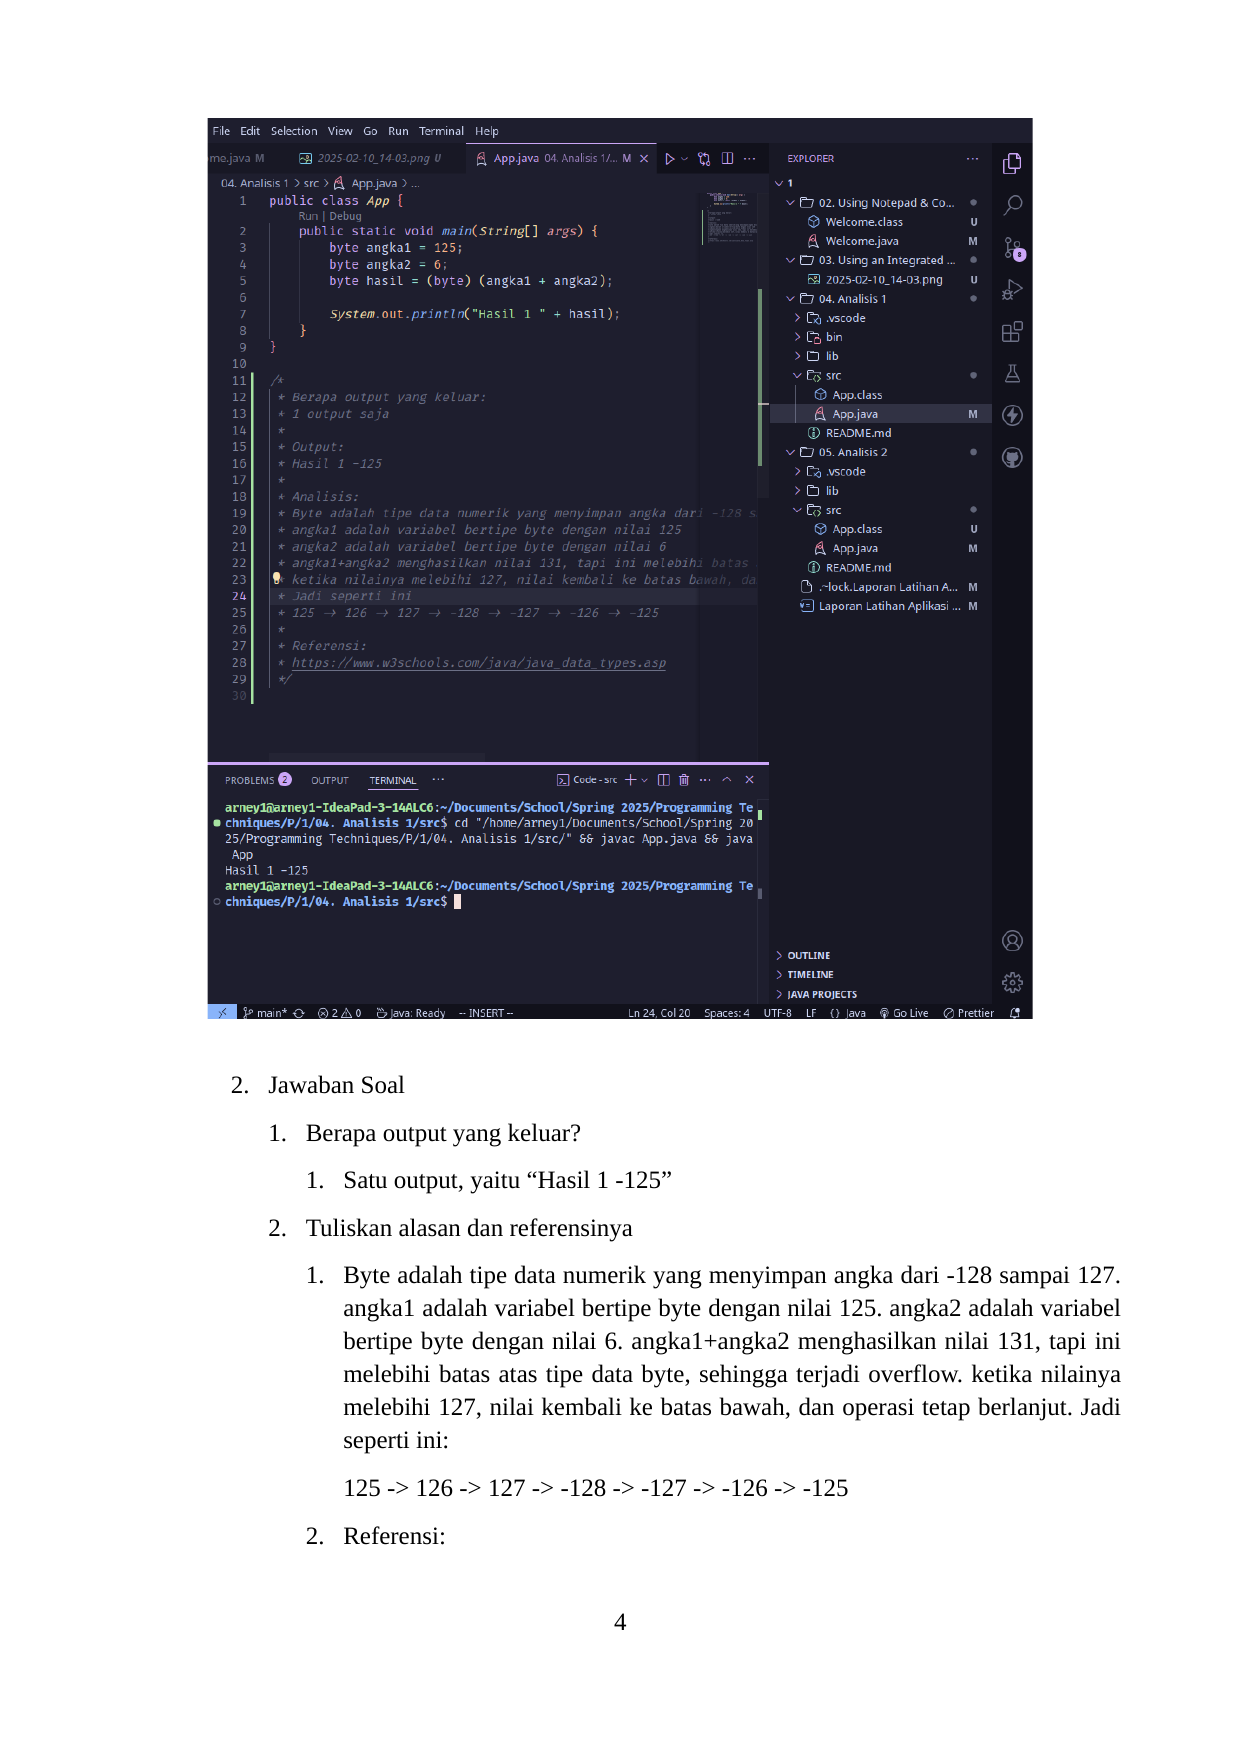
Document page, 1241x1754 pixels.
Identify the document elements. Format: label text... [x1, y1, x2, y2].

picture [207, 118, 1033, 1019]
list Satu output, yaitu “Hasil 1 -125” [306, 1165, 1122, 1194]
list Jawaban Soal [231, 1070, 1122, 1099]
list Byte adalah tipe data numerik yang menyimpan angka dari -128 sampai 127. angka1 adalah variabel bertipe byte dengan nilai 125. angka2 adalah variabel bertipe byte dengan nilai 6. angka1+angka2 menghasilkan nilai 131, tapi ini melebihi batas atas tipe data byte, sehingga terjadi overflow. ketika nilainya melebihi 127, nilai kembali ke batas bawah, dan operasi tetap berlanjut. Jadi seperti ini: [306, 1260, 1122, 1454]
list Referensi: [306, 1521, 1122, 1549]
list Berapa output yang keluar? [268, 1118, 1122, 1146]
list 125 -> 126 -> 127 -> -128 -> -127 -> -126 -> -125 [306, 1473, 1122, 1502]
list Tuliskan alasan dan referensinya [268, 1213, 1122, 1242]
